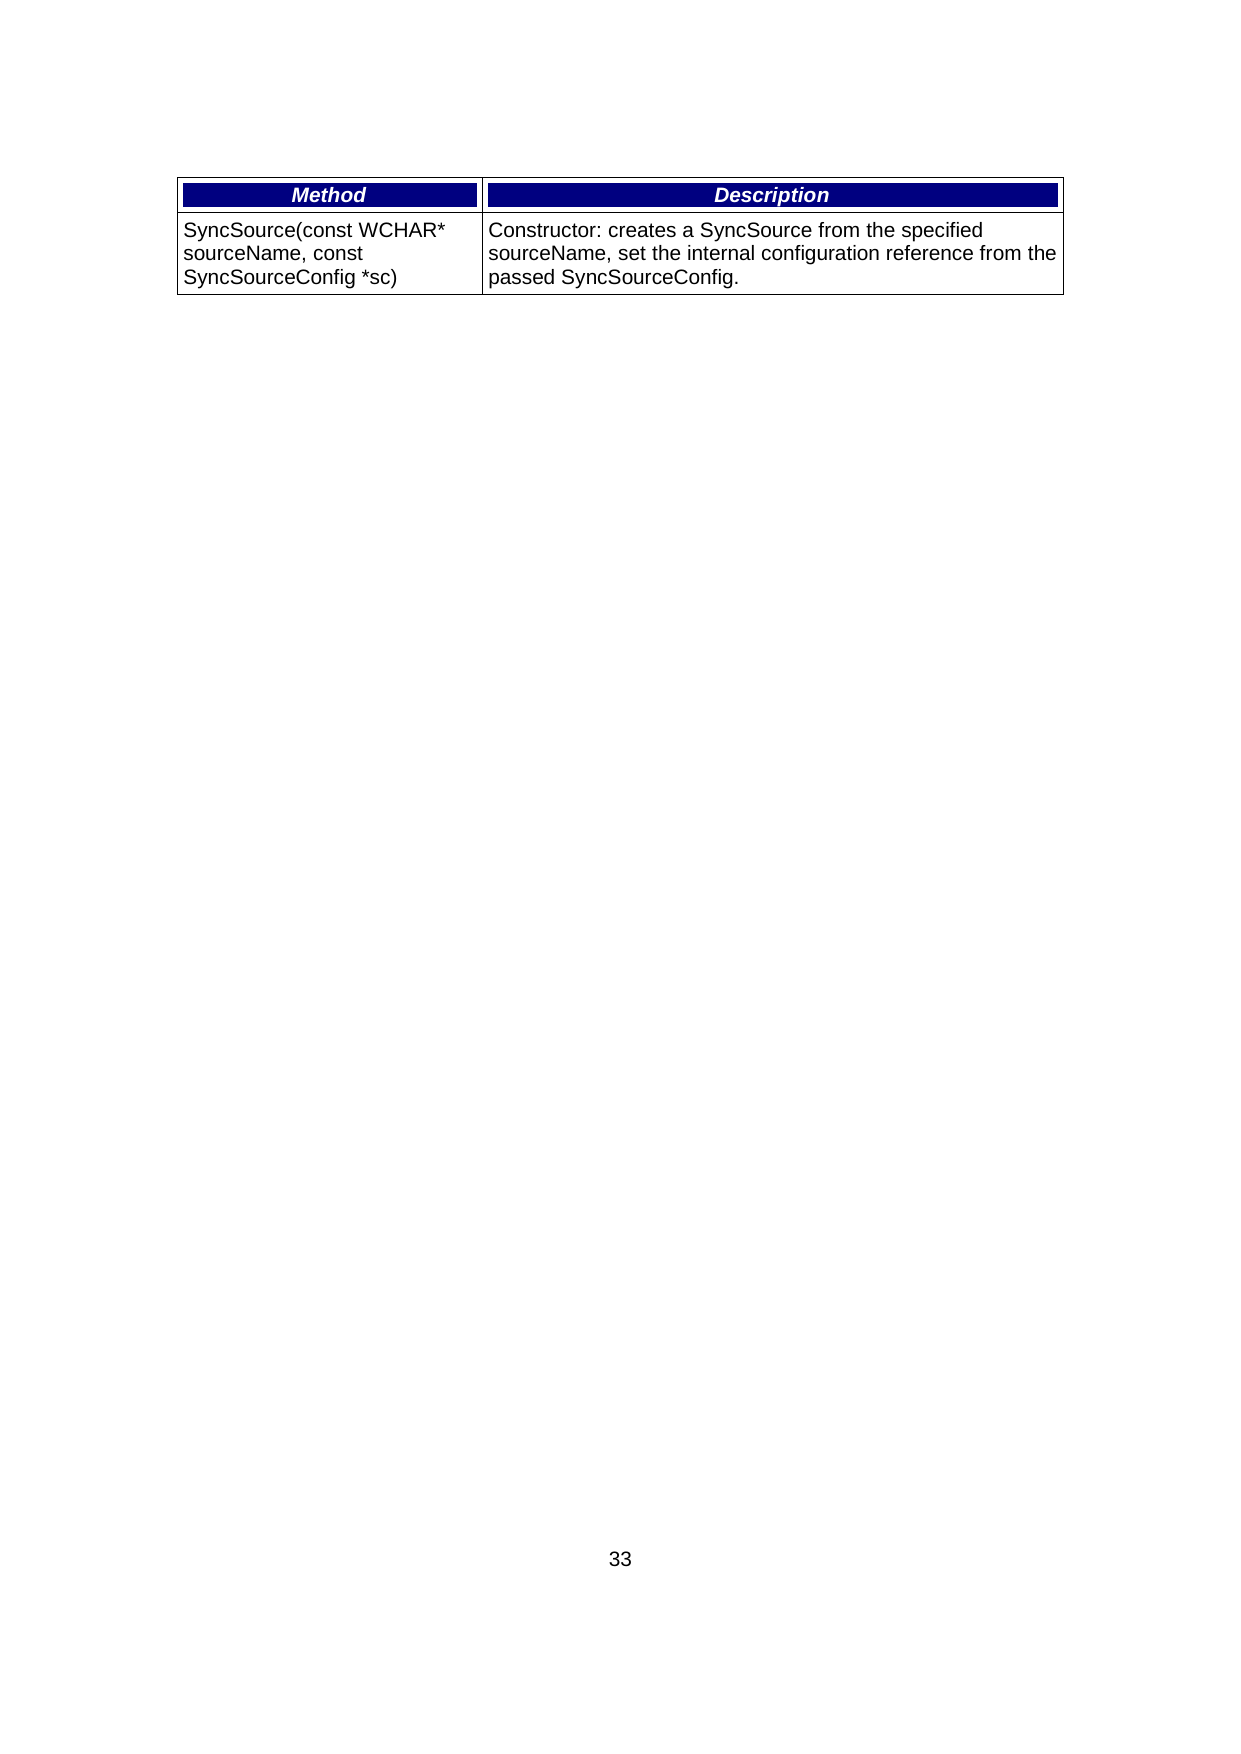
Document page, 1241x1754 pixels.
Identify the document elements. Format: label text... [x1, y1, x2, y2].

table_cell Constructor: creates a SyncSource from the specified sourceName, set the internal configuration reference from the passed SyncSourceConfig. [483, 213, 1063, 294]
table_cell SyncSource(const WCHAR* sourceName, const SyncSourceConfig *sc) [178, 213, 482, 294]
table_header Method [178, 178, 482, 212]
table_header Description [483, 178, 1063, 212]
